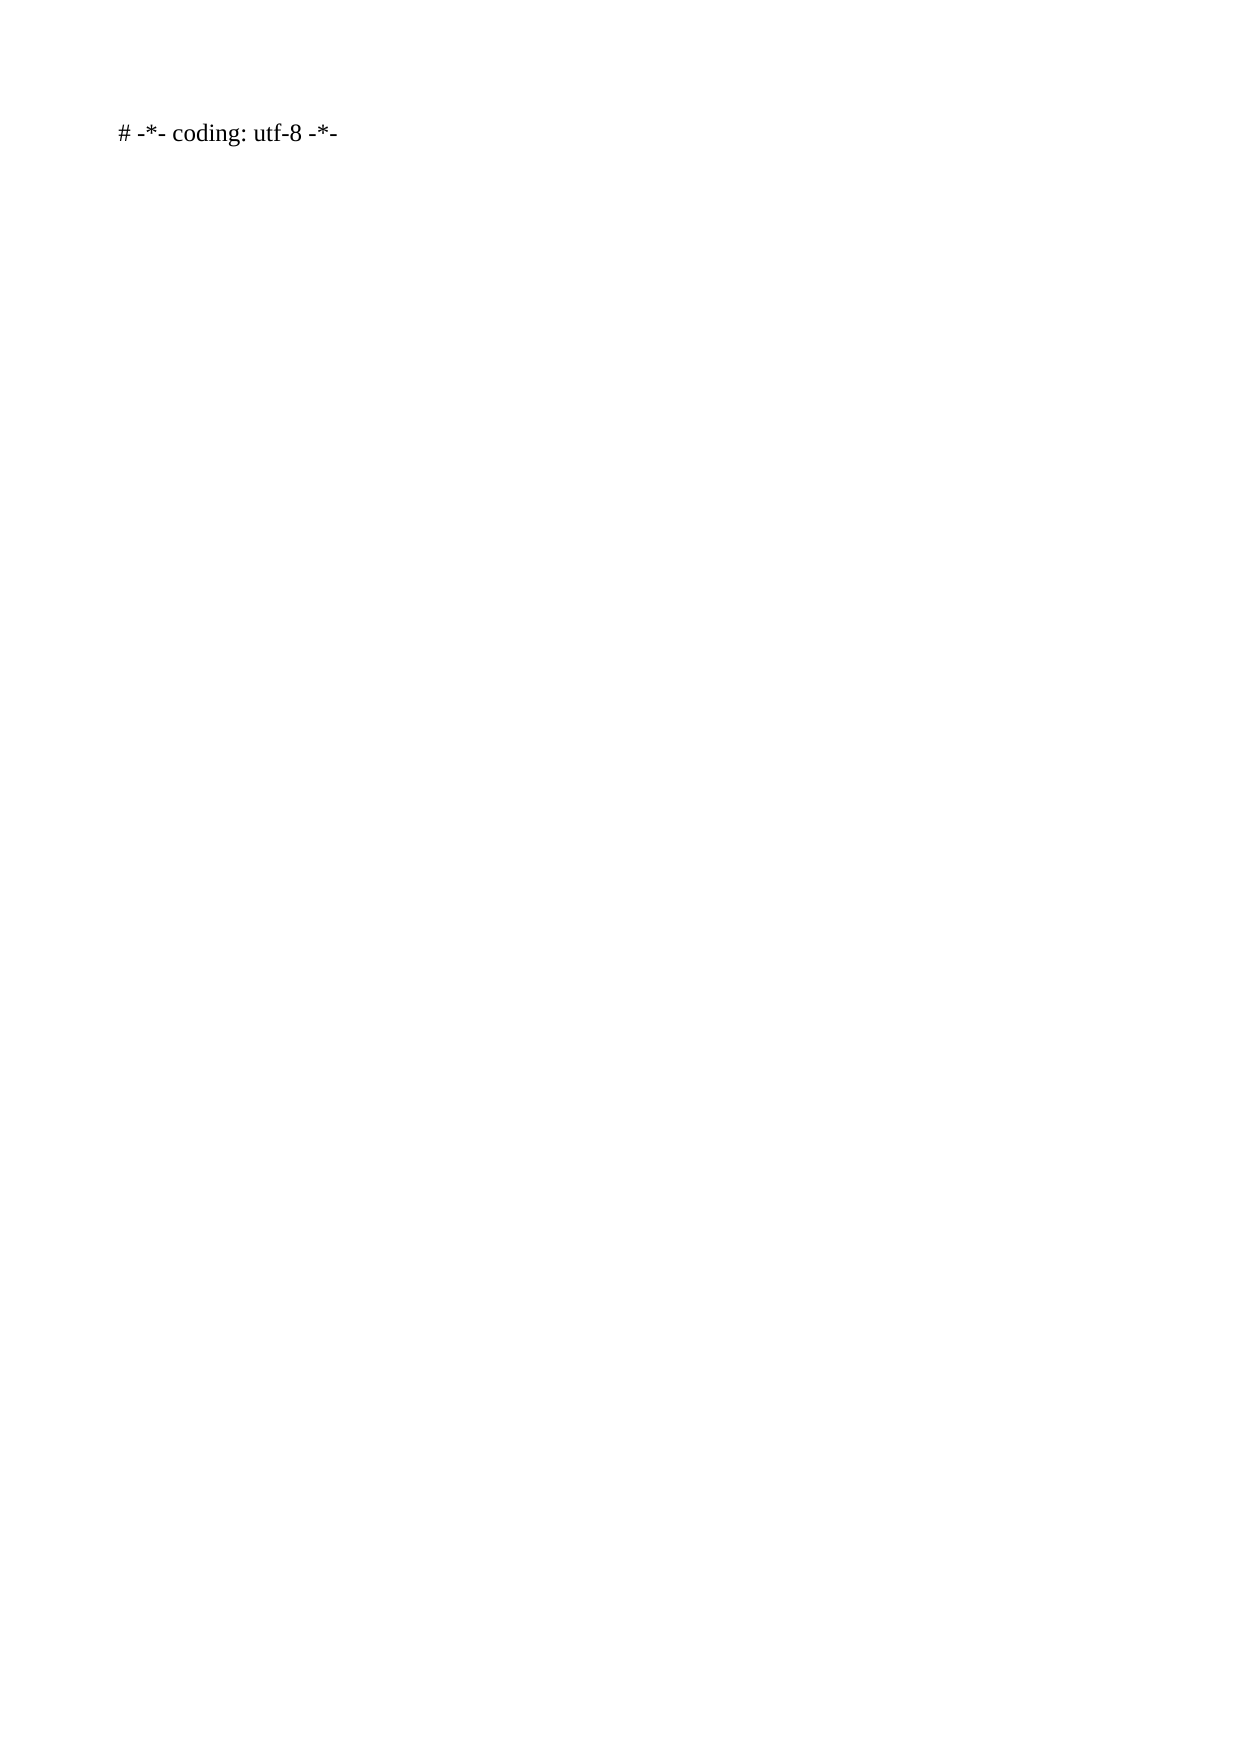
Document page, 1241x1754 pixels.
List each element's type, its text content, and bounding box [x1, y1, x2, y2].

text # -*- coding: utf-8 -*- [118, 118, 1122, 147]
